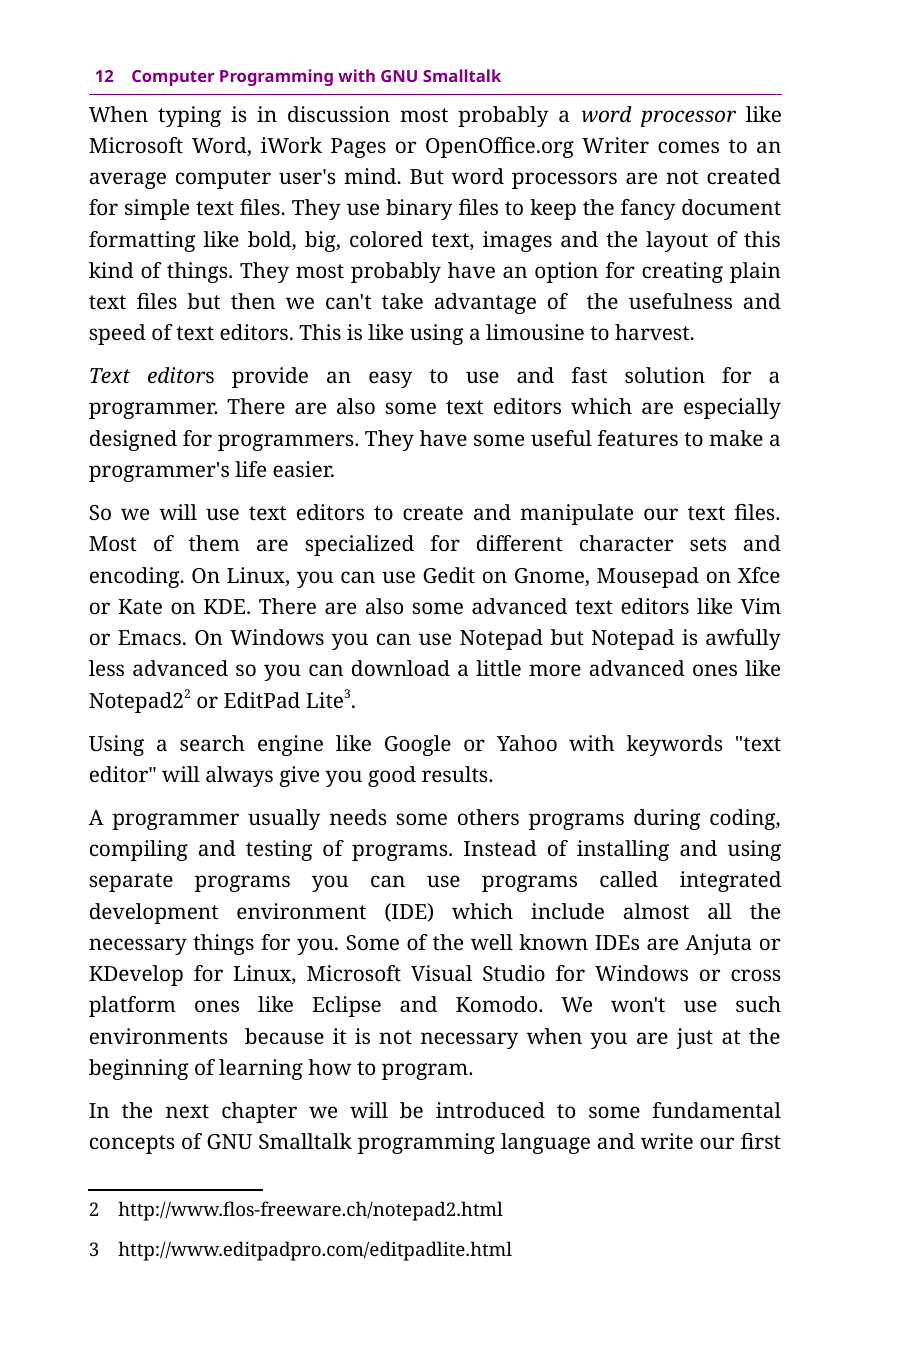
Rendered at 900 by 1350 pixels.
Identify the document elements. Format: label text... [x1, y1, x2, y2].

text A programmer usually needs some others programs during coding, compiling and testing of programs. Instead of installing and using separate programs you can use programs called integrated development environment (IDE) which include almost all the necessary things for you. Some of the well known IDEs are Anjuta or KDevelop for Linux, Microsoft Visual Studio for Windows or cross platform ones like Eclipse and Komodo. We won't use such environments because it is not necessary when you are just at the beginning of learning how to program. [88, 803, 782, 1081]
text In the next chapter we will be introduced to some fundamental concepts of GNU Smalltalk programming language and write our first [88, 1096, 782, 1156]
text Text editors provide an easy to use and fast solution for a programmer. There are also some text editors which are especially designed for programmers. They have some useful features to make a programmer's life easier. [88, 361, 782, 484]
text So we will use text editors to create and manipulate our text files. Most of them are specialized for different character sets and encoding. On Linux, you can use Gedit on Gnome, Mousepad on Xfce or Kate on KDE. There are also some advanced text editors like Vim or Emacs. On Windows you can use Notepad but Notepad is awfully less advanced so you can download a little more advanced ones like Notepad2 or EditPad Lite. [88, 498, 782, 714]
text http://www.editpadpro.com/editpadlite.html [88, 1236, 782, 1261]
text http://www.flos-freeware.ch/notepad2.html [88, 1196, 782, 1222]
text When typing is in discussion most probably a word processor like Microsoft Word, iWork Pages or OpenOffice.org Writer comes to an average computer user's mind. But word processors are not created for simple text files. They use binary files to keep the fancy document formatting like bold, big, colored text, images and the layout of this kind of things. They most probably have an option for creating plain text files but then we can't take advantage of the usefulness and speed of text editors. This is like using a limousine to harvest. [88, 100, 782, 347]
text Using a search engine like Google or Yahoo with keywords "text editor" will always give you good results. [88, 729, 782, 788]
